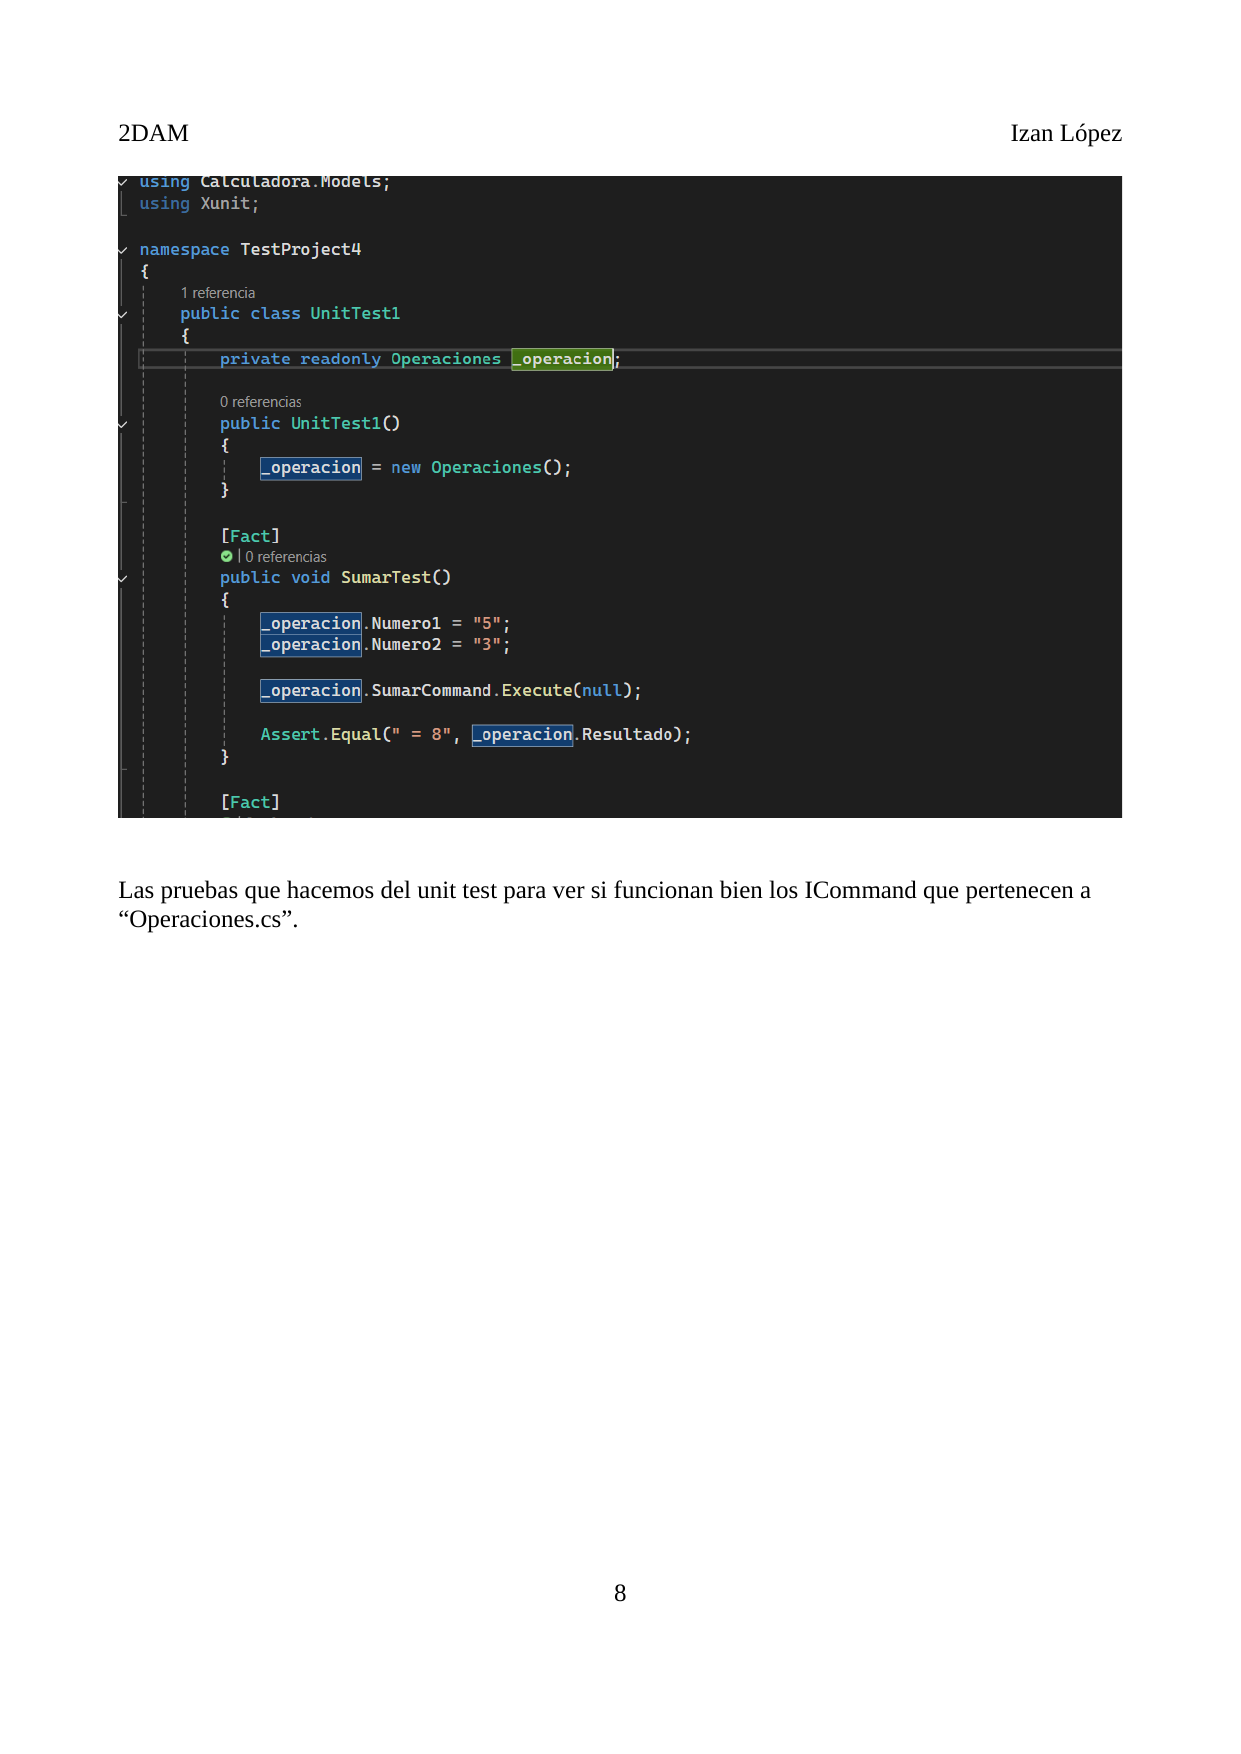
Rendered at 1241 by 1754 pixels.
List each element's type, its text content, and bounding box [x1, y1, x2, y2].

picture [118, 176, 1123, 818]
text Las pruebas que hacemos del unit test para ver si funcionan bien los ICommand que pertenecen a “Operaciones.cs”. [118, 875, 1122, 933]
